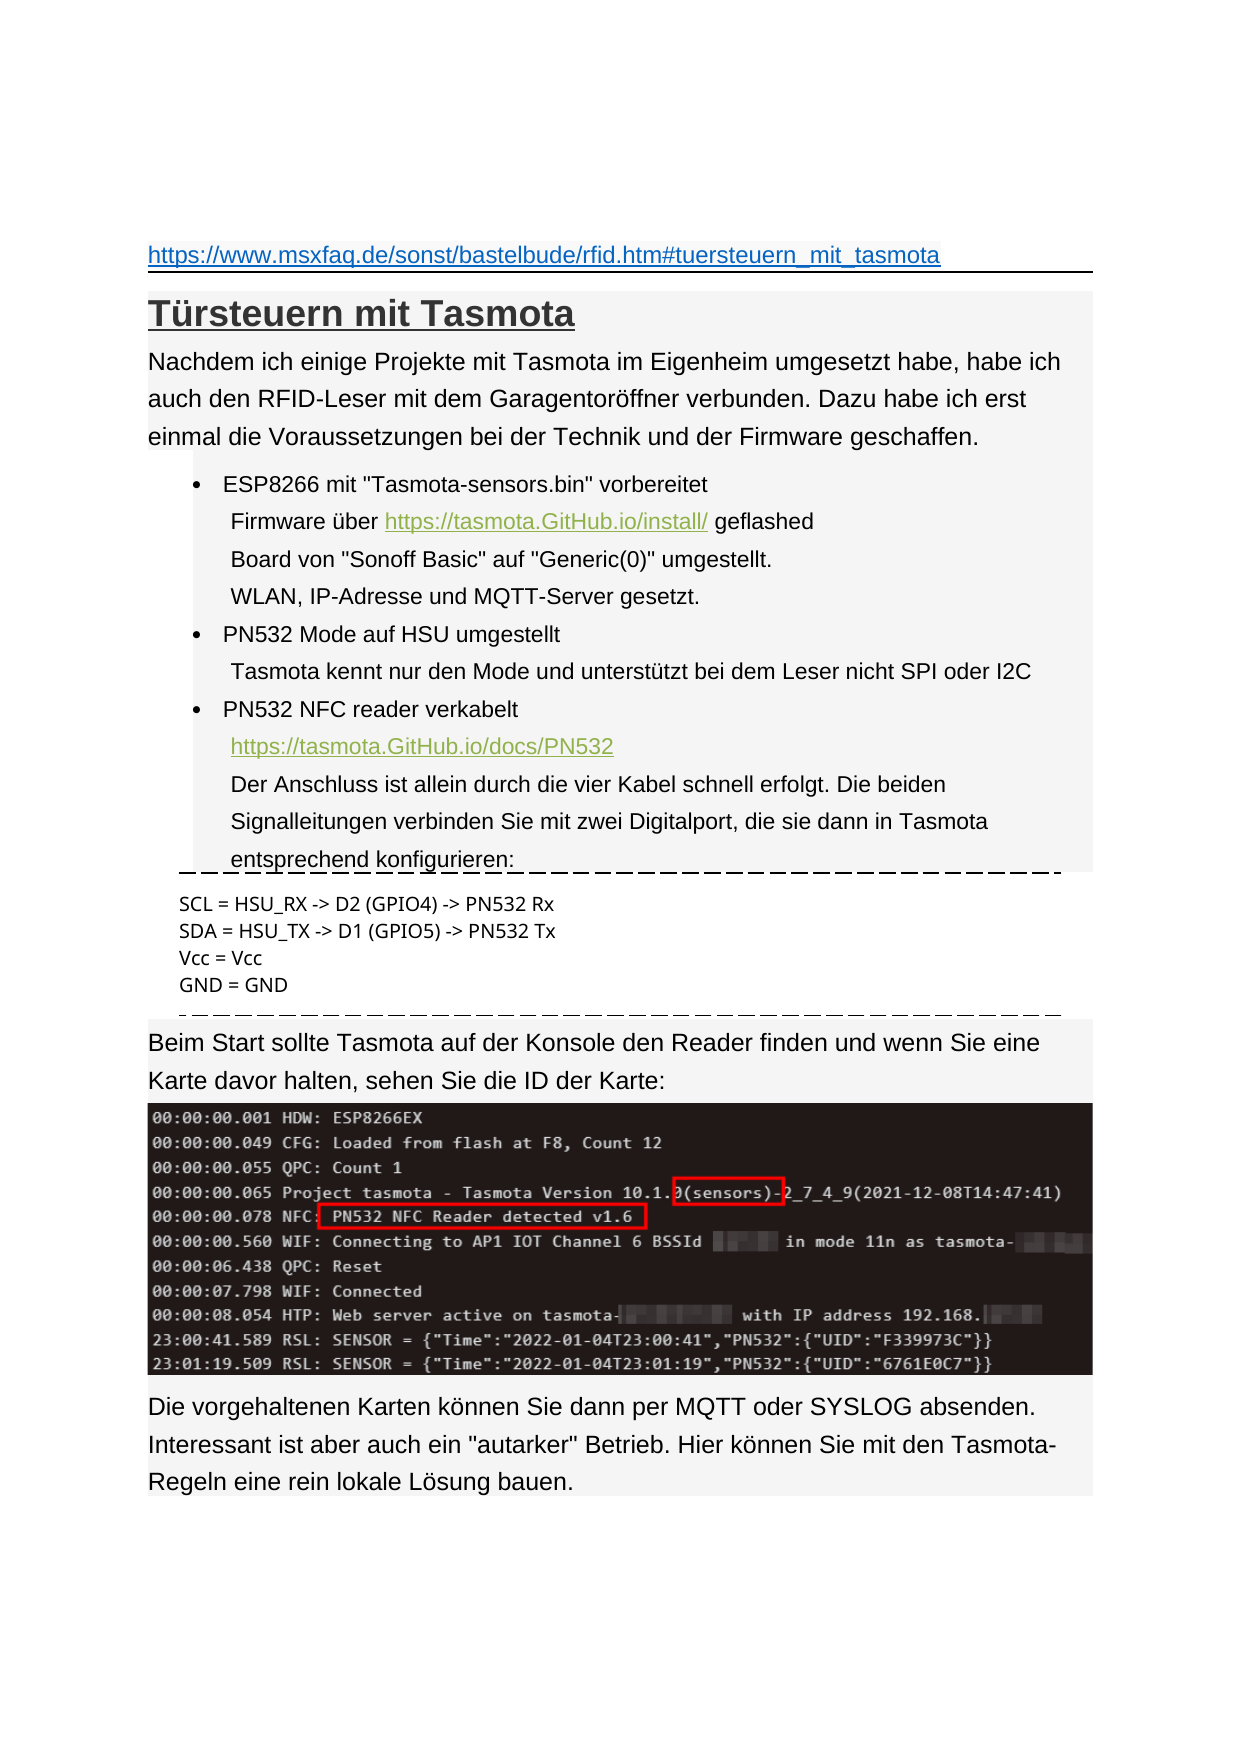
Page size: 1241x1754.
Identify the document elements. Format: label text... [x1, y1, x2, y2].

text Beim Start sollte Tasmota auf der Konsole den Reader finden und wenn Sie eine Karte davor halten, sehen Sie die ID der Karte: [148, 1019, 1093, 1094]
text Die vorgehaltenen Karten können Sie dann per MQTT oder SYSLOG absenden. Interessant ist aber auch ein "autarker" Betrieb. Hier können Sie mit den Tasmota-Regeln eine rein lokale Lösung bauen. [148, 1384, 1093, 1496]
text Vcc = Vcc [179, 926, 1061, 953]
text https://www.msxfaq.de/sonst/bastelbude/rfid.htm#tuersteuern_mit_tasmota [148, 241, 1093, 271]
list PN532 NFC reader verkabelt https://tasmota.GitHub.io/docs/PN532 Der Anschluss ist allein durch die vier Kabel schnell erfolgt. Die beiden Signalleitungen verbinden Sie mit zwei Digitalport, die sie dann in Tasmota entsprechend konfigurieren: [193, 684, 1093, 872]
picture [147, 1103, 1093, 1375]
list PN532 Mode auf HSU umgestellt Tasmota kennt nur den Mode und unterstützt bei dem Leser nicht SPI oder I2C [193, 609, 1093, 684]
list ESP8266 mit "Tasmota-sensors.bin" vorbereitet Firmware über https://tasmota.GitHub.io/install/ geflashed Board von "Sonoff Basic" auf "Generic(0)" umgestellt. WLAN, IP-Adresse und MQTT-Server gesetzt. [193, 459, 1093, 609]
text SDA = HSU_TX -> D1 (GPIO5) -> PN532 Tx [179, 899, 1061, 926]
text GND = GND [179, 953, 1061, 1016]
text Nachdem ich einige Projekte mit Tasmota im Eigenheim umgesetzt habe, habe ich auch den RFID-Leser mit dem Garagentoröffner verbunden. Dazu habe ich erst einmal die Voraussetzungen bei der Technik und der Firmware geschaffen. [148, 338, 1093, 450]
subtitle Türsteuern mit Tasmota [148, 291, 1093, 334]
text SCL = HSU_RX -> D2 (GPIO4) -> PN532 Rx [179, 872, 1061, 899]
